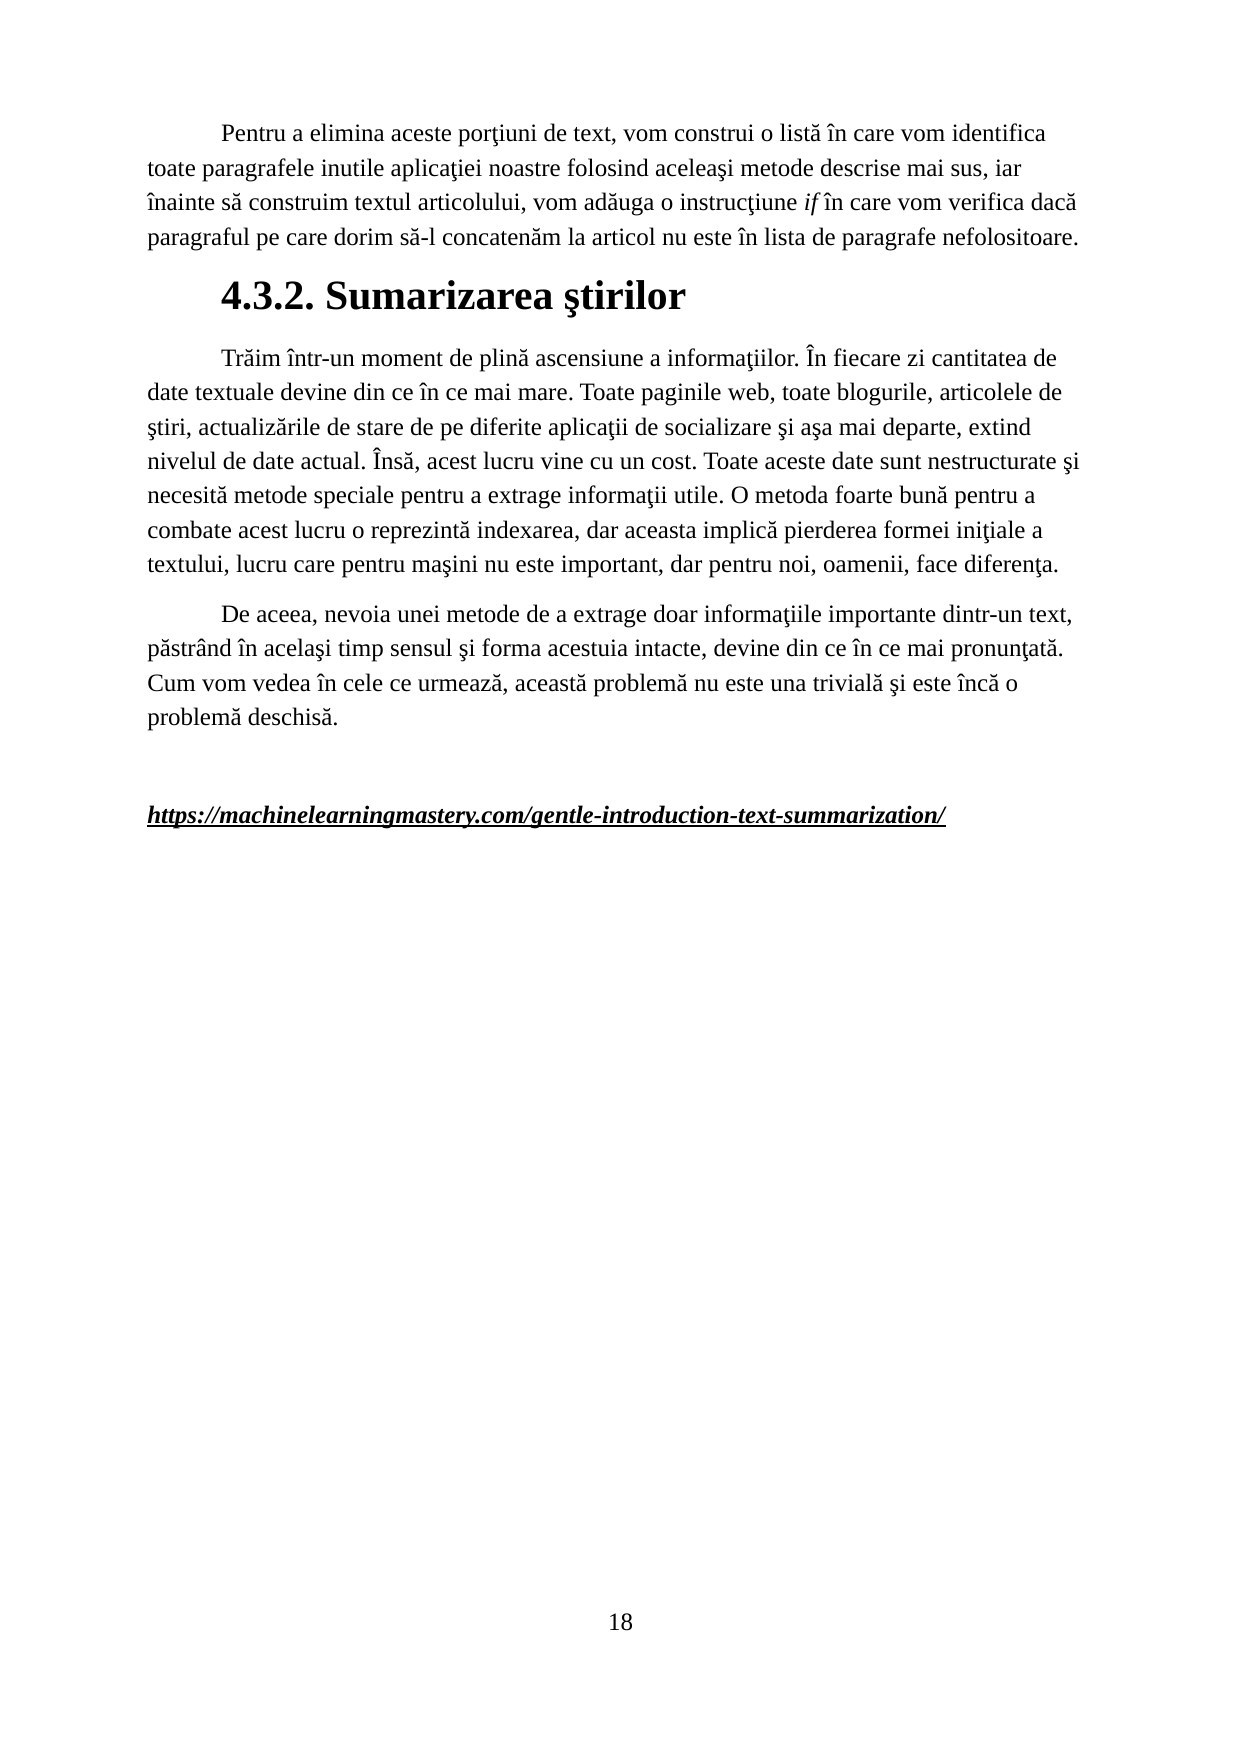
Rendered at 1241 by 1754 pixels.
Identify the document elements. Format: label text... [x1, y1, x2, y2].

text 4.3.2. Sumarizarea ştirilor [147, 271, 1093, 318]
text https://machinelearningmastery.com/gentle-introduction-text-summarization/ [147, 800, 1093, 829]
text Pentru a elimina aceste porţiuni de text, vom construi o listă în care vom identifica toate paragrafele inutile aplicaţiei noastre folosind aceleaşi metode descrise mai sus, iar înainte să construim textul articolului, vom adăuga o instrucţiune if în care vom verifica dacă paragraful pe care dorim să-l concatenăm la articol nu este în lista de paragrafe nefolositoare. [147, 118, 1093, 250]
text Trăim într-un moment de plină ascensiune a informaţiilor. În fiecare zi cantitatea de date textuale devine din ce în ce mai mare. Toate paginile web, toate blogurile, articolele de ştiri, actualizările de stare de pe diferite aplicaţii de socializare şi aşa mai departe, extind nivelul de date actual. Însă, acest lucru vine cu un cost. Toate aceste date sunt nestructurate şi necesită metode speciale pentru a extrage informaţii utile. O metoda foarte bună pentru a combate acest lucru o reprezintă indexarea, dar aceasta implică pierderea formei iniţiale a textului, lucru care pentru maşini nu este important, dar pentru noi, oamenii, face diferenţa. [147, 343, 1093, 578]
text De aceea, nevoia unei metode de a extrage doar informaţiile importante dintr-un text, păstrând în acelaşi timp sensul şi forma acestuia intacte, devine din ce în ce mai pronunţată. Cum vom vedea în cele ce urmează, această problemă nu este una trivială şi este încă o problemă deschisă. [147, 599, 1093, 731]
